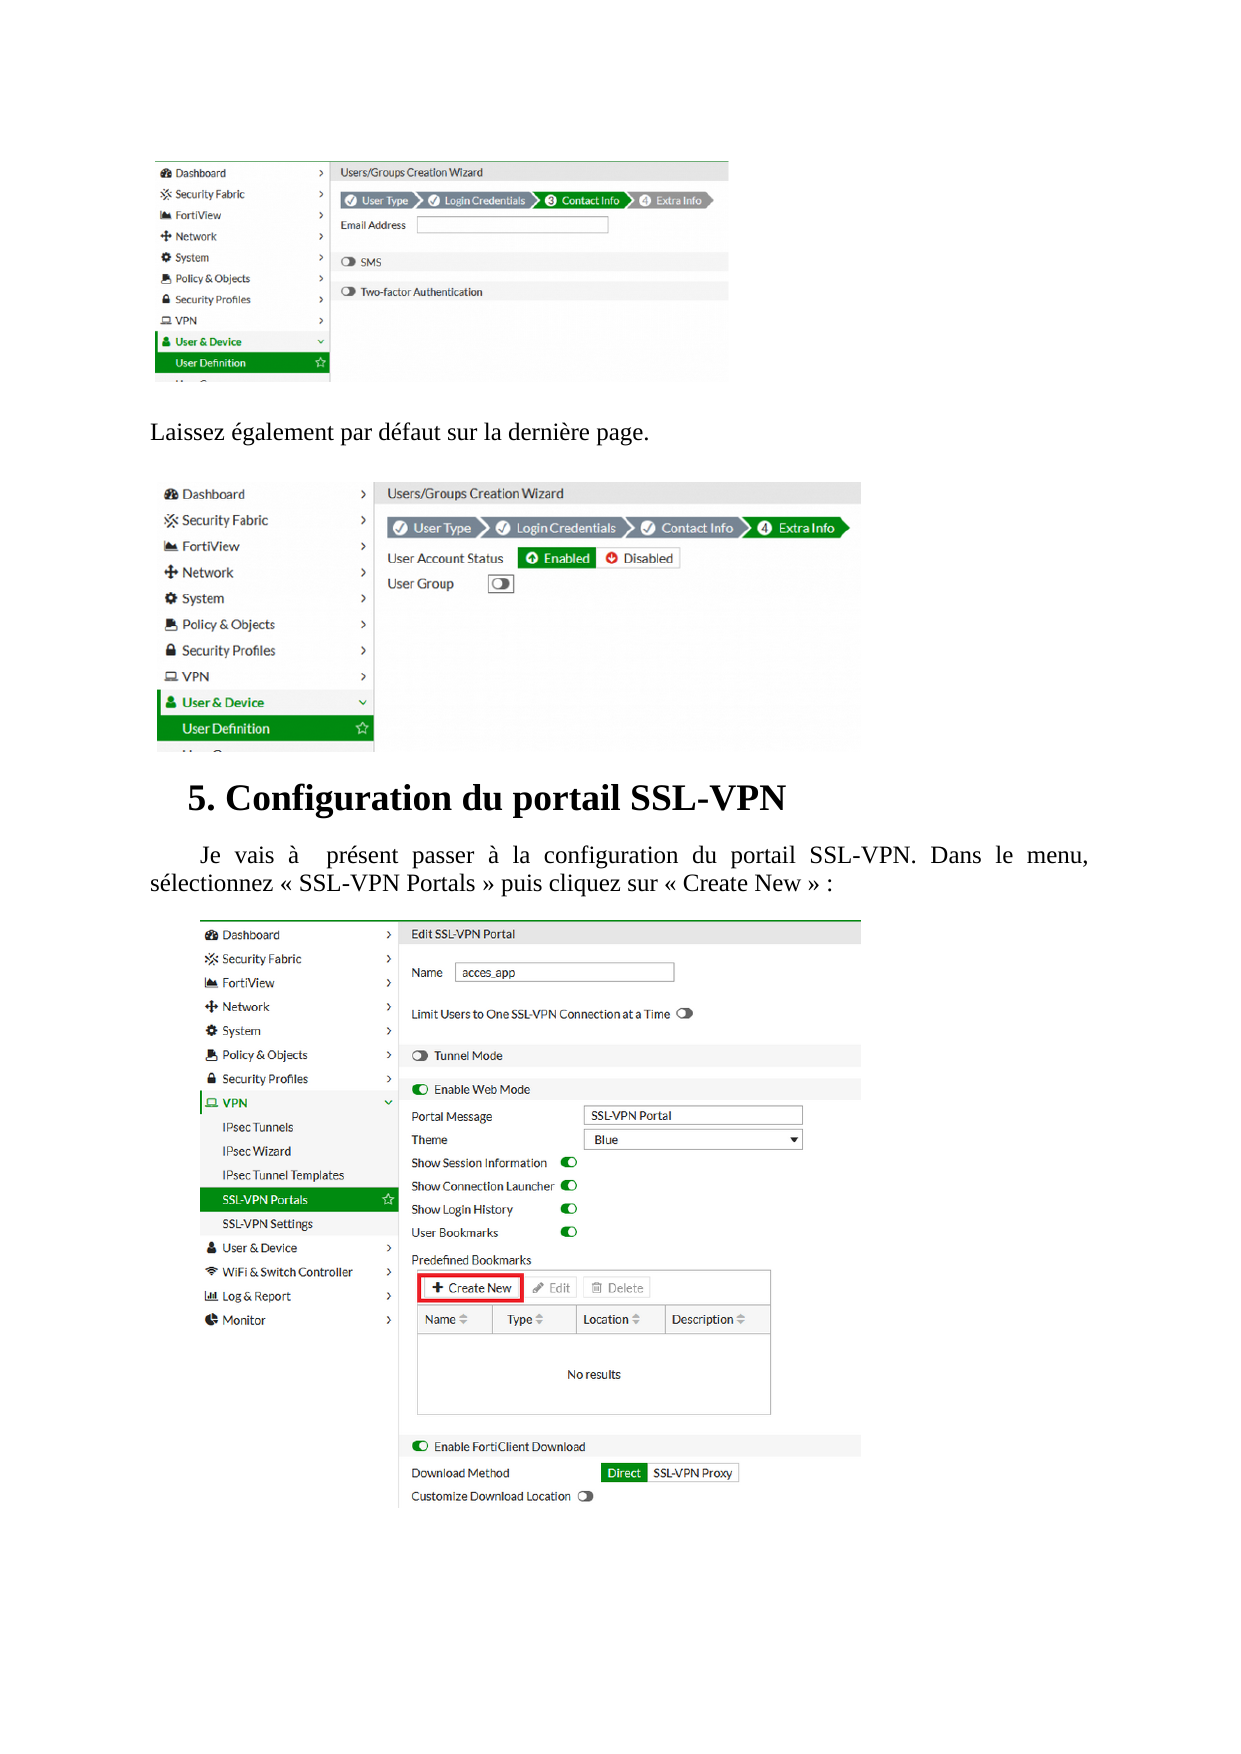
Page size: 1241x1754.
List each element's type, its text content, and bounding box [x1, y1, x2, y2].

text Je vais à présent passer à la configuration du portail SSL-VPN. Dans le menu, sélectionnez « SSL-VPN Portals » puis cliquez sur « Create New » : [150, 840, 1090, 897]
list Configuration du portail SSL-VPN [187, 776, 1090, 819]
text Laissez également par défaut sur la dernière page. [150, 417, 1090, 446]
